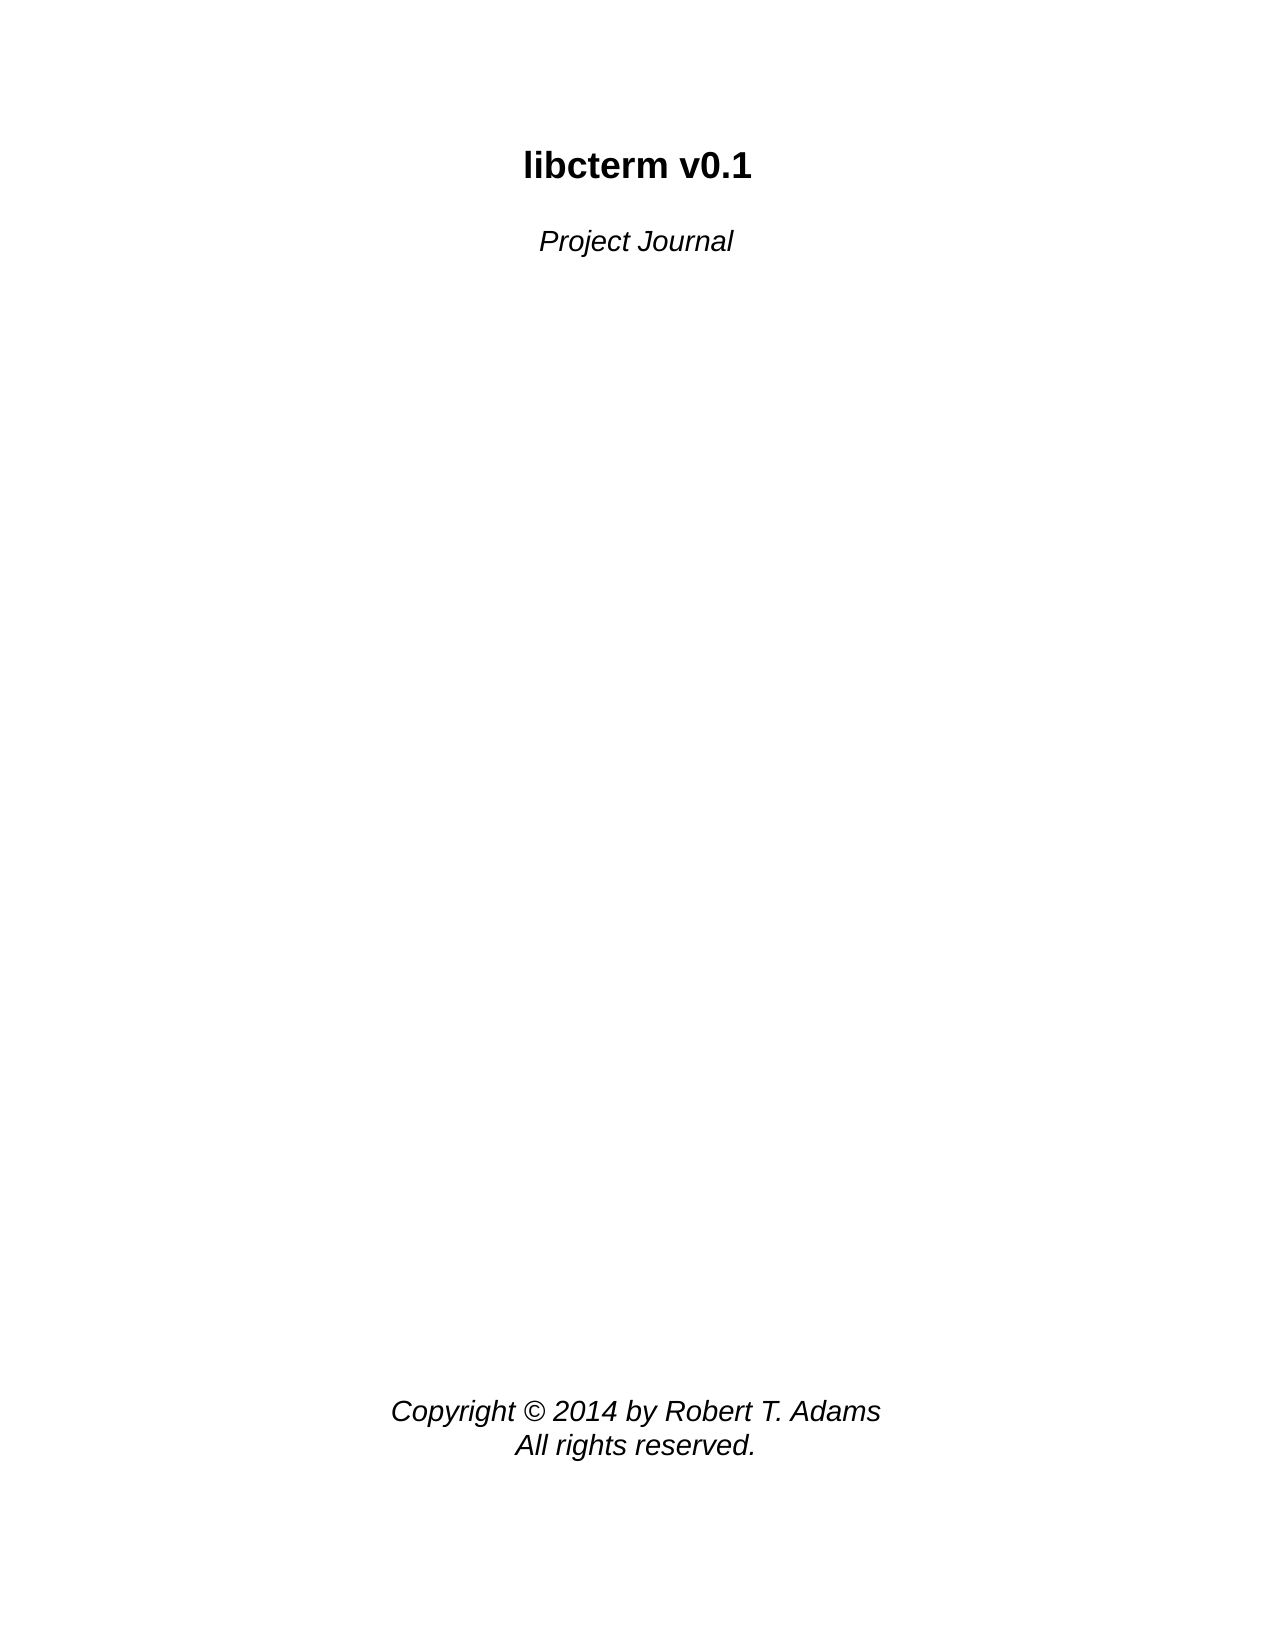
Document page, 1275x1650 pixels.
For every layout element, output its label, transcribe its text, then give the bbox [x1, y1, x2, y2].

subtitle Project Journal [118, 224, 1157, 291]
subtitle Copyright © 2014 by Robert T. Adams All rights reserved. [118, 1394, 1157, 1461]
title libcterm v0.1 [118, 143, 1157, 186]
